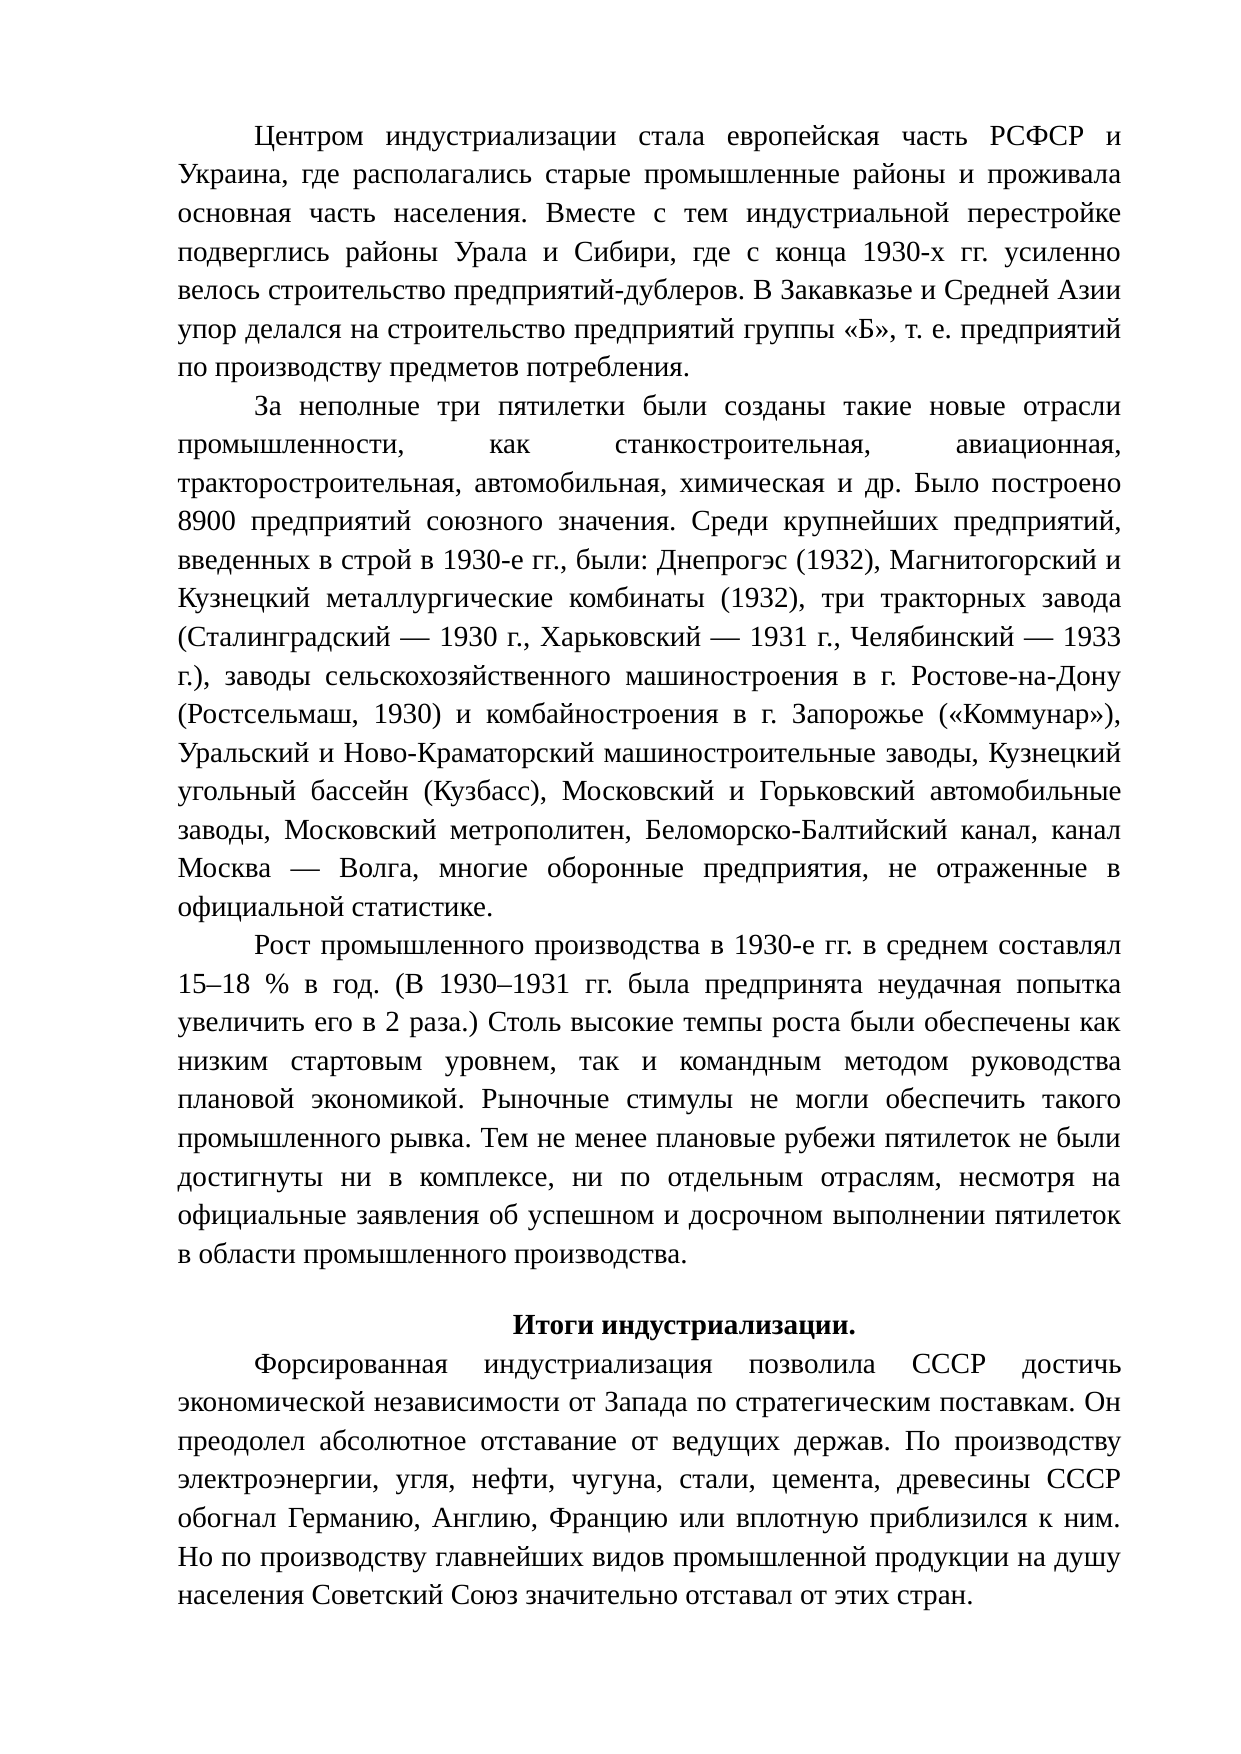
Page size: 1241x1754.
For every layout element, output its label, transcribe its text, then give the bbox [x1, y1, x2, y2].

text Форсированная индустриализация позволила СССР достичь экономической независимости от Запада по стратегическим поставкам. Он преодолел абсолютное отставание от ведущих держав. По производству электроэнергии, угля, нефти, чугуна, стали, цемента, древесины СССР обогнал Германию, Англию, Францию или вплотную приблизился к ним. Но по производству главнейших видов промышленной продукции на душу населения Советский Союз значительно отставал от этих стран. [177, 1346, 1122, 1611]
text Рост промышленного производства в 1930-е гг. в среднем составлял 15–18 % в год. (В 1930–1931 гг. была предпринята неудачная попытка увеличить его в 2 раза.) Столь высокие темпы роста были обеспечены как низким стартовым уровнем, так и командным методом руководства плановой экономикой. Рыночные стимулы не могли обеспечить такого промышленного рывка. Тем не менее плановые рубежи пятилеток не были достигнуты ни в комплексе, ни по отдельным отраслям, несмотря на официальные заявления об успешном и досрочном выполнении пятилеток в области промышленного производства. [177, 927, 1122, 1269]
text Центром индустриализации стала европейская часть РСФСР и Украина, где располагались старые промышленные районы и проживала основная часть населения. Вместе с тем индустриальной перестройке подверглись районы Урала и Сибири, где с конца 1930-х гг. усиленно велось строительство предприятий-дублеров. В Закавказье и Средней Азии упор делался на строительство предприятий группы «Б», т. е. предприятий по производству предметов потребления. [177, 118, 1122, 383]
text Итоги индустриализации. [177, 1307, 1122, 1341]
text За неполные три пятилетки были созданы такие новые отрасли промышленности, как станкостроительная, авиационная, тракторостроительная, автомобильная, химическая и др. Было построено 8900 предприятий союзного значения. Среди крупнейших предприятий, введенных в строй в 1930-е гг., были: Днепрогэс (1932), Магнитогорский и Кузнецкий металлургические комбинаты (1932), три тракторных завода (Сталинградский — 1930 г., Харьковский — 1931 г., Челябинский — 1933 г.), заводы сельскохозяйственного машиностроения в г. Ростове-на-Дону (Ростсельмаш, 1930) и комбайностроения в г. Запорожье («Коммунар»), Уральский и Ново-Краматорский машиностроительные заводы, Кузнецкий угольный бассейн (Кузбасс), Московский и Горьковский автомобильные заводы, Московский метрополитен, Беломорско-Балтийский канал, канал Москва — Волга, многие оборонные предприятия, не отраженные в официальной статистике. [177, 388, 1122, 922]
